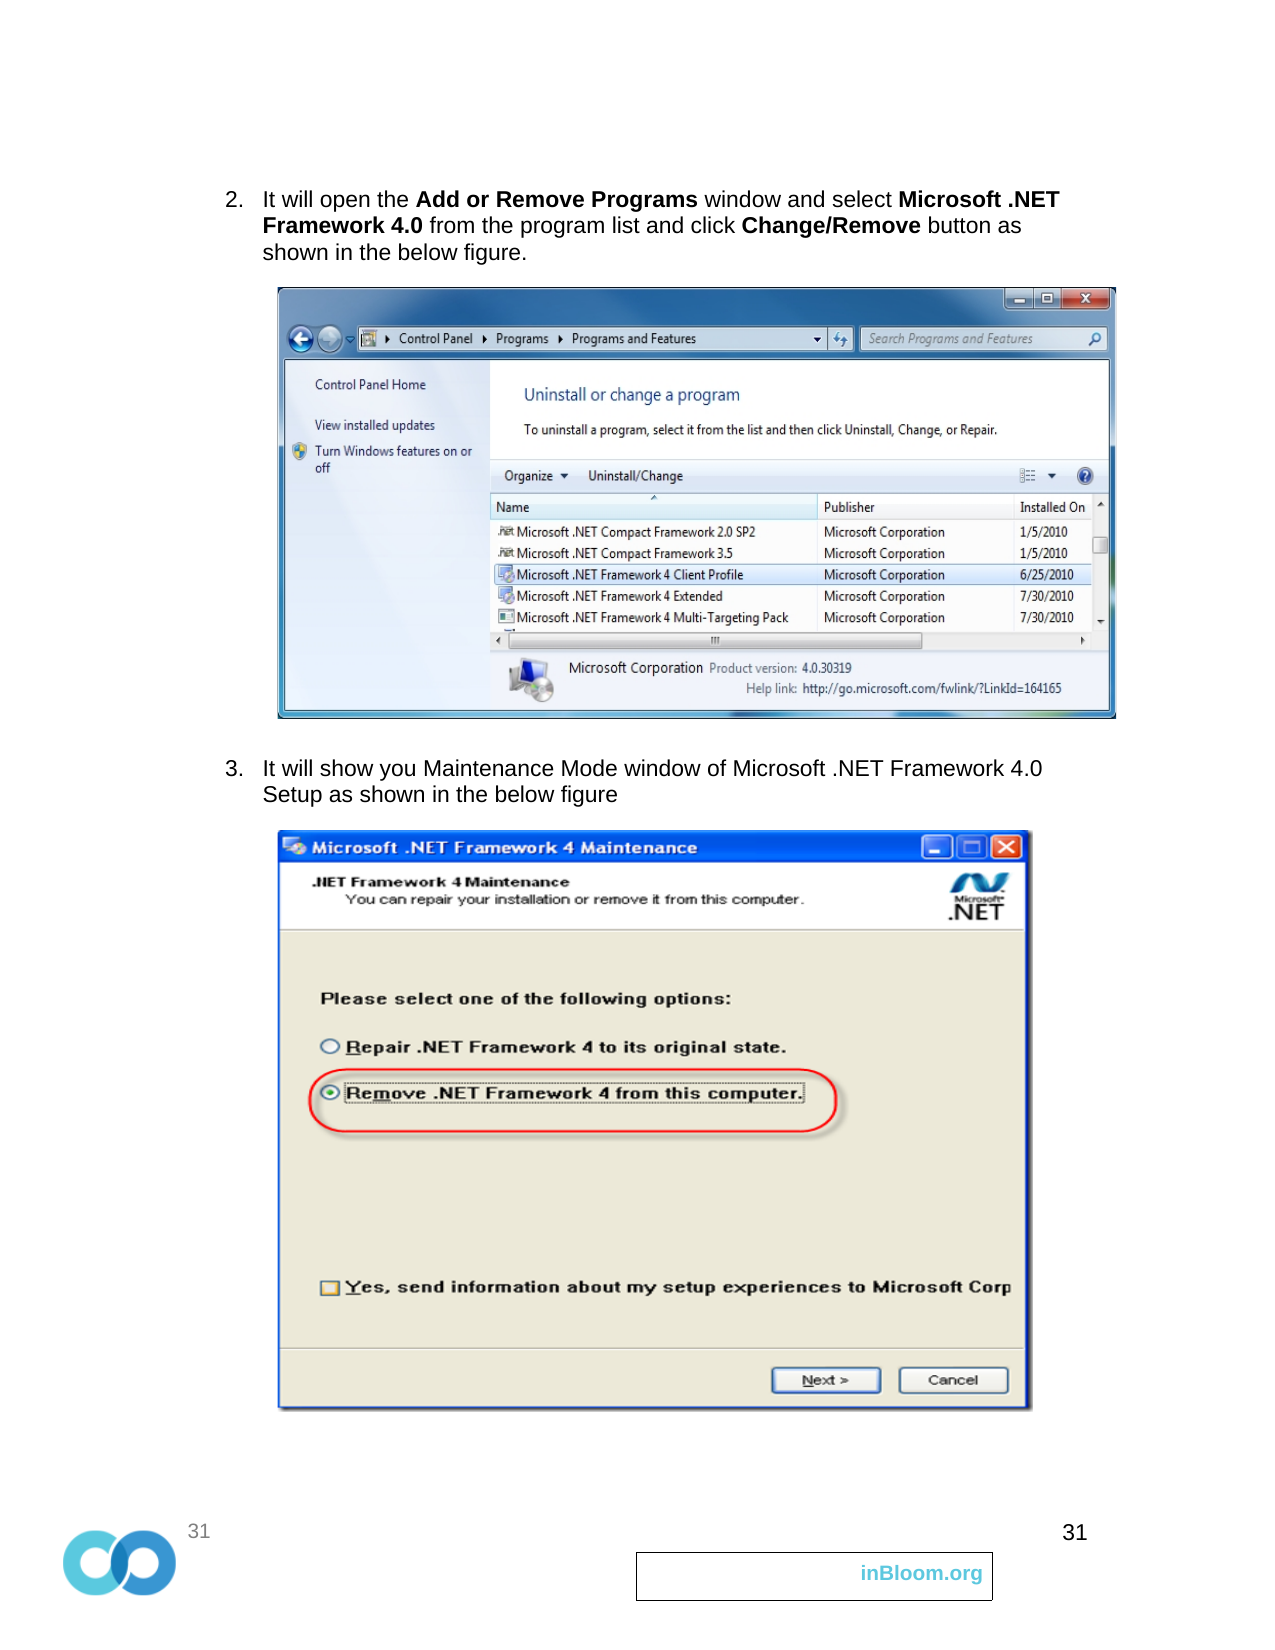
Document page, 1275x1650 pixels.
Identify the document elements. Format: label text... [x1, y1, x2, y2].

list It will show you Maintenance Mode window of Microsoft .NET Framework 4.0 Setup as shown in the below figure [225, 754, 1087, 807]
picture [277, 830, 1033, 1412]
list It will open the Add or Remove Programs window and select Microsoft .NET Framework 4.0 from the program list and click Change/Remove button as shown in the below figure. [225, 186, 1087, 265]
picture [277, 287, 1117, 719]
picture [53, 1518, 926, 1635]
